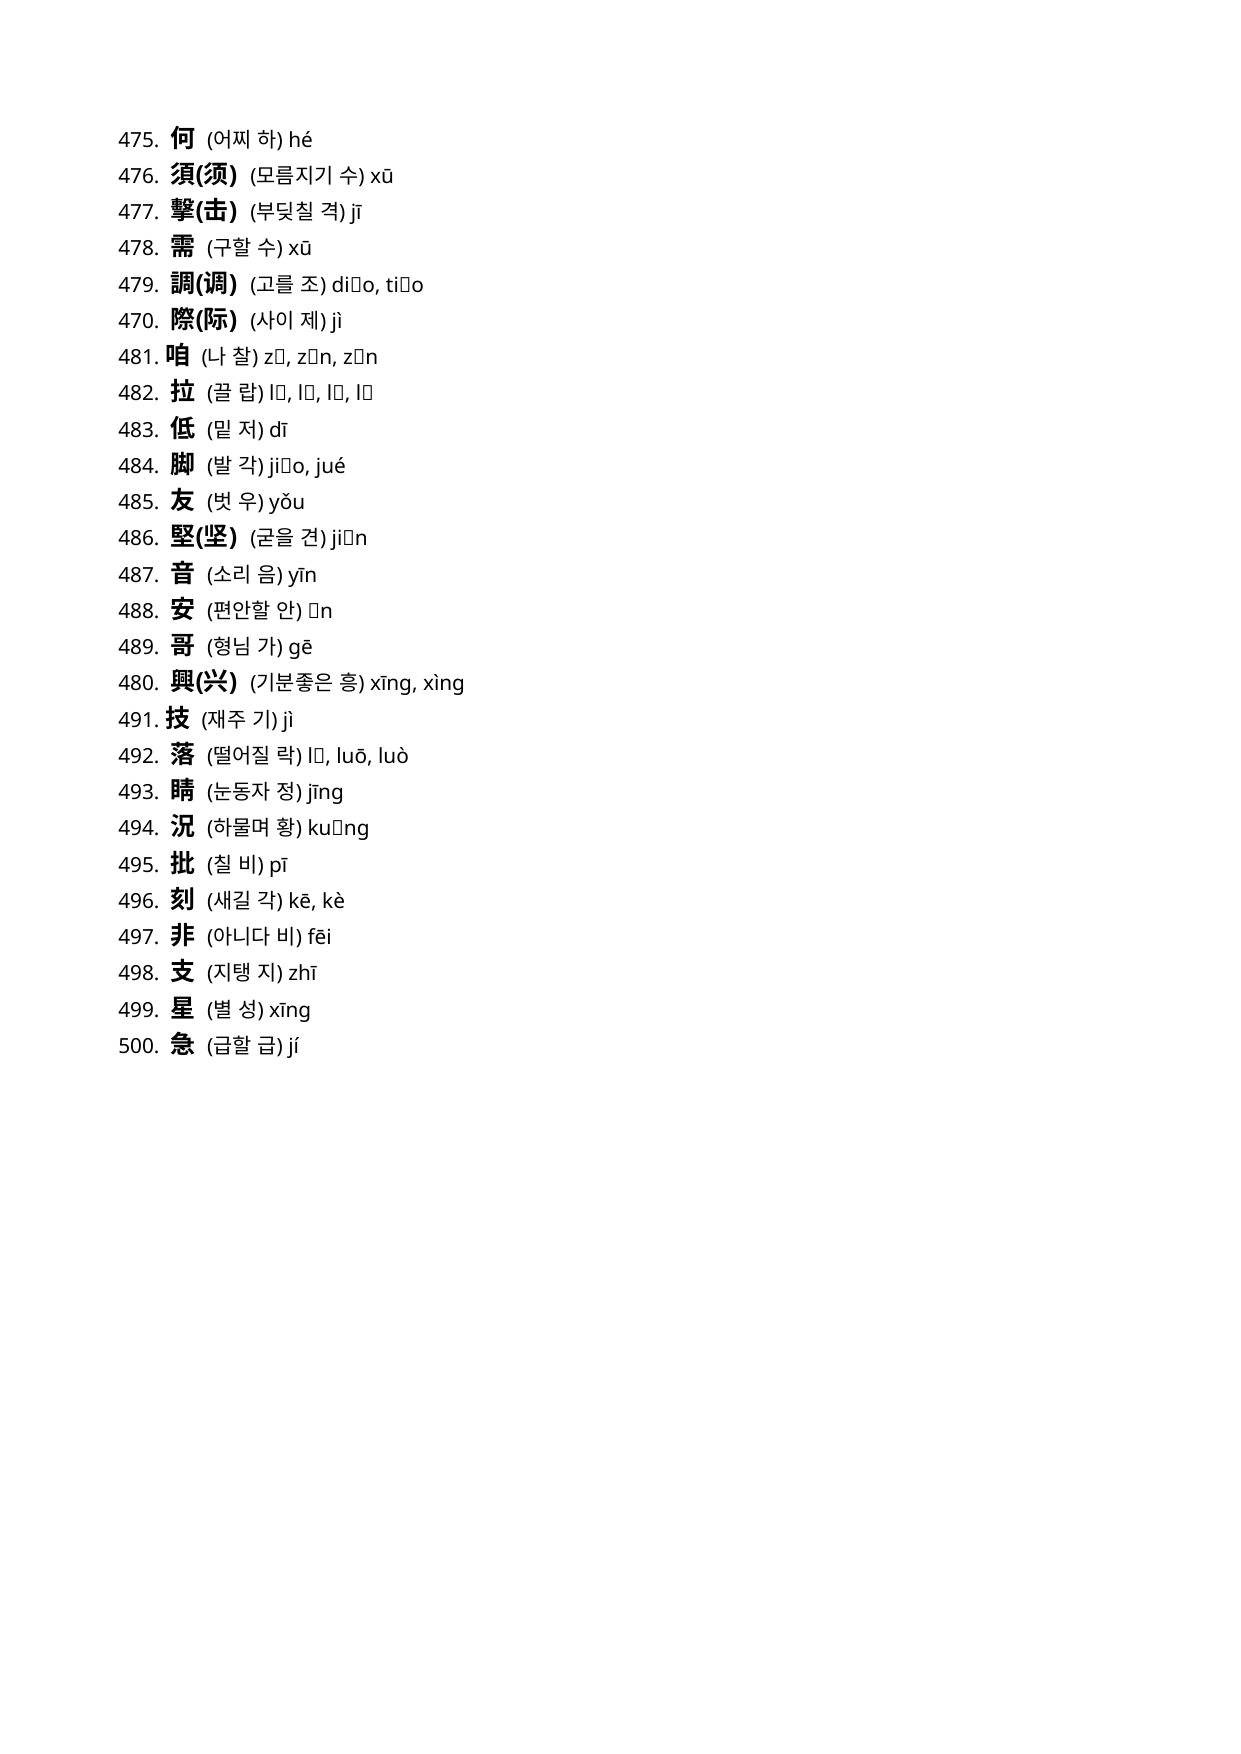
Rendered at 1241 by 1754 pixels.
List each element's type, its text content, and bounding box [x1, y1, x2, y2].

text 483. 低 (밑 저) dī [118, 408, 1122, 444]
text 478. 需 (구할 수) xū [118, 227, 1122, 263]
text 496. 刻 (새길 각) kē, kè [118, 879, 1122, 916]
text 486. 堅(坚) (굳을 견) ji󰐀n [118, 517, 1122, 553]
text 487. 音 (소리 음) yīn [118, 553, 1122, 589]
text 500. 急 (급할 급) jí [118, 1024, 1122, 1061]
text 492. 落 (떨어질 락) l󰐃, luō, luò [118, 734, 1122, 771]
text 482. 拉 (끌 랍) l󰐀, l󰐁, l󰐂, l󰐃 [118, 372, 1122, 408]
text 485. 友 (벗 우) yǒu [118, 481, 1122, 517]
text 498. 支 (지탱 지) zhī [118, 952, 1122, 988]
text 470. 際(际) (사이 제) jì [118, 299, 1122, 336]
text 499. 星 (별 성) xīng [118, 988, 1122, 1024]
text 488. 安 (편안할 안) 󰐀n [118, 589, 1122, 626]
text 476. 須(须) (모름지기 수) xū [118, 154, 1122, 191]
text 489. 哥 (형님 가) gē [118, 626, 1122, 662]
text 480. 興(兴) (기분좋은 흥) xīng, xìng [118, 662, 1122, 698]
text 481. 咱 (나 찰) z󰐁, z󰐁n, z󰐄n [118, 336, 1122, 372]
text 475. 何 (어찌 하) hé [118, 118, 1122, 154]
text 497. 非 (아니다 비) fēi [118, 916, 1122, 952]
text 491. 技 (재주 기) jì [118, 698, 1122, 734]
text 493. 睛 (눈동자 정) jīng [118, 771, 1122, 807]
text 477. 擊(击) (부딪칠 격) jī [118, 191, 1122, 227]
text 495. 批 (칠 비) pī [118, 843, 1122, 879]
text 484. 脚 (발 각) ji󰐂o, jué [118, 444, 1122, 481]
text 479. 調(调) (고를 조) di󰐃o, ti󰐁o [118, 263, 1122, 299]
text 494. 況 (하물며 황) ku󰐃ng [118, 807, 1122, 843]
